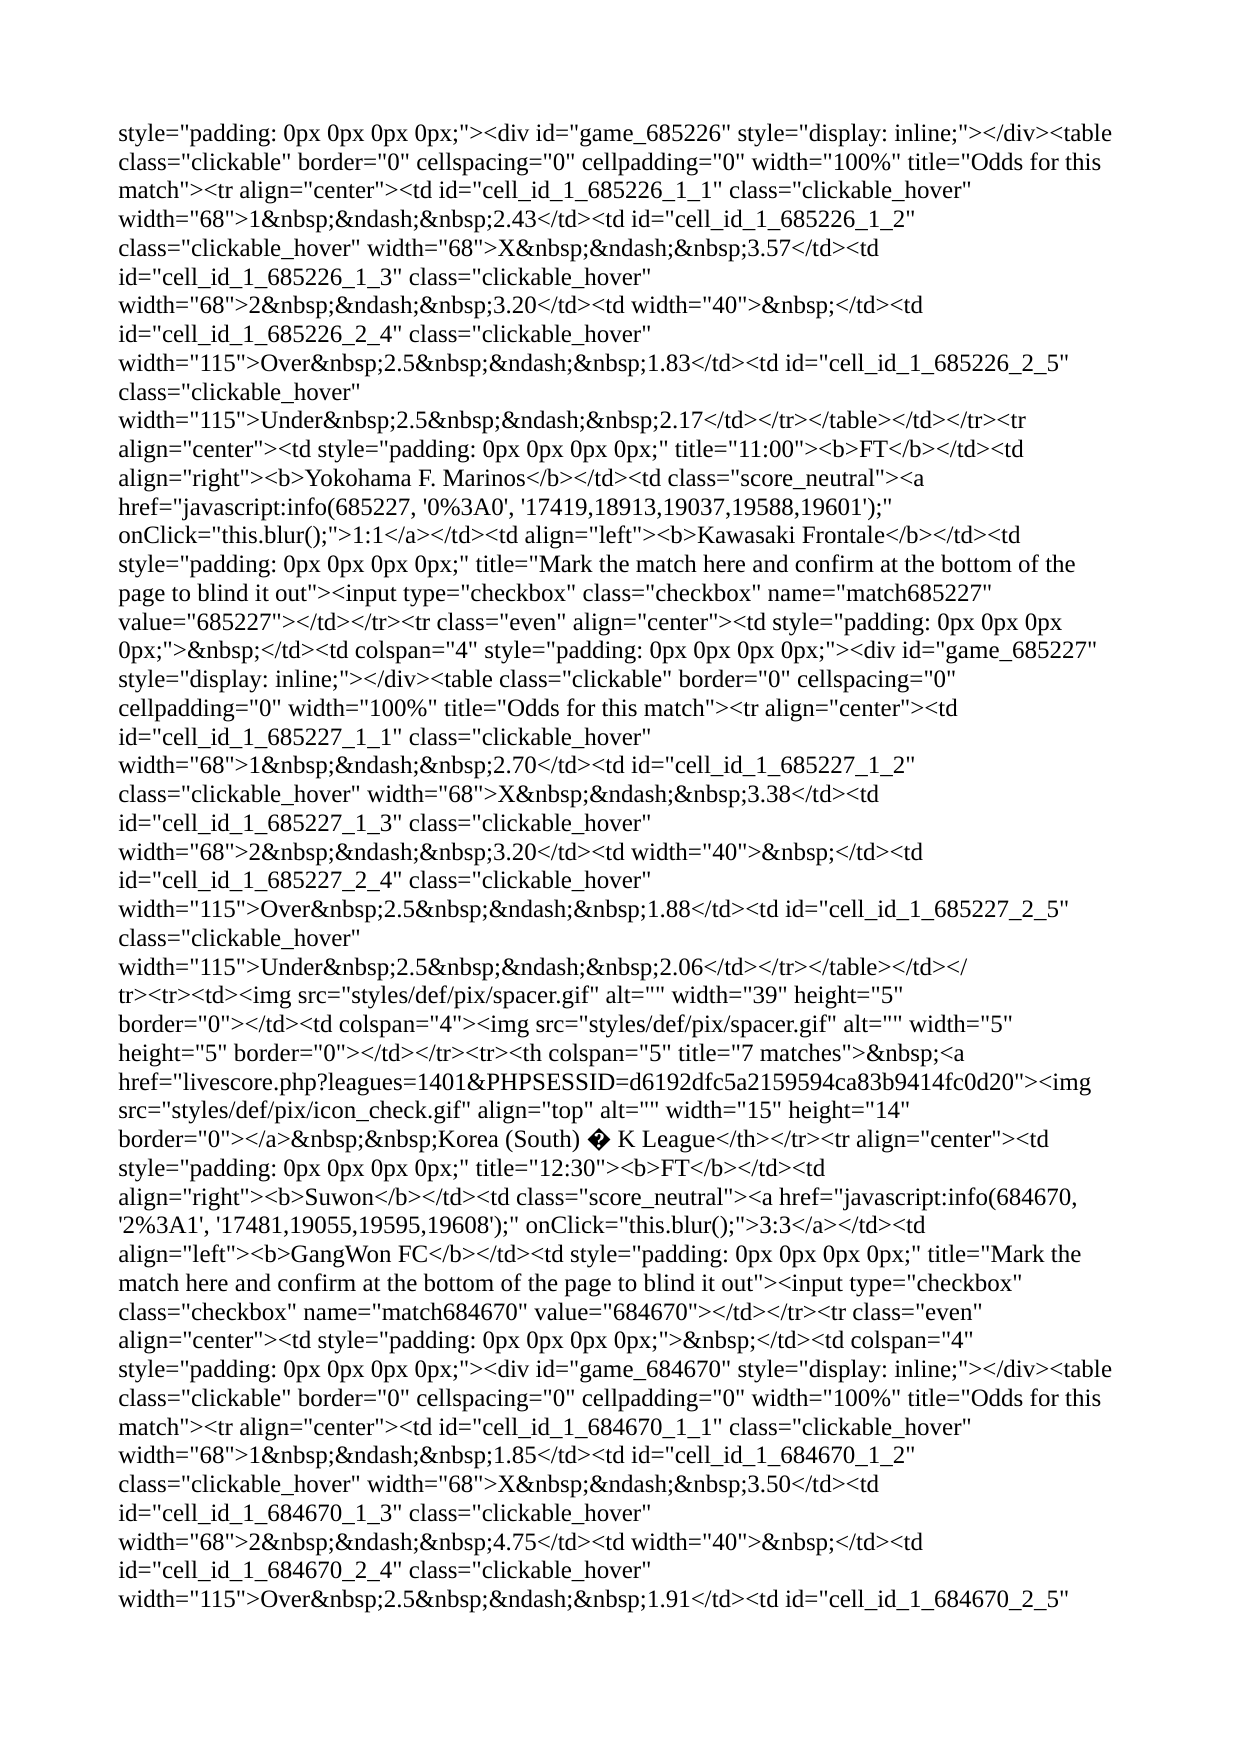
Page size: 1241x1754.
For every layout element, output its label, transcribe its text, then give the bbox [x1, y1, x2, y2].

text style="padding: 0px 0px 0px 0px;"><div id="game_685226" style="display: inline;"></div><table class="clickable" border="0" cellspacing="0" cellpadding="0" width="100%" title="Odds for this match"><tr align="center"><td id="cell_id_1_685226_1_1" class="clickable_hover" width="68">1&nbsp;&ndash;&nbsp;2.43</td><td id="cell_id_1_685226_1_2" class="clickable_hover" width="68">X&nbsp;&ndash;&nbsp;3.57</td><td id="cell_id_1_685226_1_3" class="clickable_hover" width="68">2&nbsp;&ndash;&nbsp;3.20</td><td width="40">&nbsp;</td><td id="cell_id_1_685226_2_4" class="clickable_hover" width="115">Over&nbsp;2.5&nbsp;&ndash;&nbsp;1.83</td><td id="cell_id_1_685226_2_5" class="clickable_hover" width="115">Under&nbsp;2.5&nbsp;&ndash;&nbsp;2.17</td></tr></table></td></tr><tr align="center"><td style="padding: 0px 0px 0px 0px;" title="11:00"><b>FT</b></td><td align="right"><b>Yokohama F. Marinos</b></td><td class="score_neutral"><a href="javascript:info(685227, '0%3A0', '17419,18913,19037,19588,19601');" onClick="this.blur();">1:1</a></td><td align="left"><b>Kawasaki Frontale</b></td><td style="padding: 0px 0px 0px 0px;" title="Mark the match here and confirm at the bottom of the page to blind it out"><input type="checkbox" class="checkbox" name="match685227" value="685227"></td></tr><tr class="even" align="center"><td style="padding: 0px 0px 0px 0px;">&nbsp;</td><td colspan="4" style="padding: 0px 0px 0px 0px;"><div id="game_685227" style="display: inline;"></div><table class="clickable" border="0" cellspacing="0" cellpadding="0" width="100%" title="Odds for this match"><tr align="center"><td id="cell_id_1_685227_1_1" class="clickable_hover" width="68">1&nbsp;&ndash;&nbsp;2.70</td><td id="cell_id_1_685227_1_2" class="clickable_hover" width="68">X&nbsp;&ndash;&nbsp;3.38</td><td id="cell_id_1_685227_1_3" class="clickable_hover" width="68">2&nbsp;&ndash;&nbsp;3.20</td><td width="40">&nbsp;</td><td id="cell_id_1_685227_2_4" class="clickable_hover" width="115">Over&nbsp;2.5&nbsp;&ndash;&nbsp;1.88</td><td id="cell_id_1_685227_2_5" class="clickable_hover" width="115">Under&nbsp;2.5&nbsp;&ndash;&nbsp;2.06</td></tr></table></td></tr><tr><td><img src="styles/def/pix/spacer.gif" alt="" width="39" height="5" border="0"></td><td colspan="4"><img src="styles/def/pix/spacer.gif" alt="" width="5" height="5" border="0"></td></tr><tr><th colspan="5" title="7 matches">&nbsp;<a href="livescore.php?leagues=1401&PHPSESSID=d6192dfc5a2159594ca83b9414fc0d20"><img src="styles/def/pix/icon_check.gif" align="top" alt="" width="15" height="14" border="0"></a>&nbsp;&nbsp;Korea (South) � K League</th></tr><tr align="center"><td style="padding: 0px 0px 0px 0px;" title="12:30"><b>FT</b></td><td align="right"><b>Suwon</b></td><td class="score_neutral"><a href="javascript:info(684670, '2%3A1', '17481,19055,19595,19608');" onClick="this.blur();">3:3</a></td><td align="left"><b>GangWon FC</b></td><td style="padding: 0px 0px 0px 0px;" title="Mark the match here and confirm at the bottom of the page to blind it out"><input type="checkbox" class="checkbox" name="match684670" value="684670"></td></tr><tr class="even" align="center"><td style="padding: 0px 0px 0px 0px;">&nbsp;</td><td colspan="4" style="padding: 0px 0px 0px 0px;"><div id="game_684670" style="display: inline;"></div><table class="clickable" border="0" cellspacing="0" cellpadding="0" width="100%" title="Odds for this match"><tr align="center"><td id="cell_id_1_684670_1_1" class="clickable_hover" width="68">1&nbsp;&ndash;&nbsp;1.85</td><td id="cell_id_1_684670_1_2" class="clickable_hover" width="68">X&nbsp;&ndash;&nbsp;3.50</td><td id="cell_id_1_684670_1_3" class="clickable_hover" width="68">2&nbsp;&ndash;&nbsp;4.75</td><td width="40">&nbsp;</td><td id="cell_id_1_684670_2_4" class="clickable_hover" width="115">Over&nbsp;2.5&nbsp;&ndash;&nbsp;1.91</td><td id="cell_id_1_684670_2_5" [118, 118, 1122, 1613]
